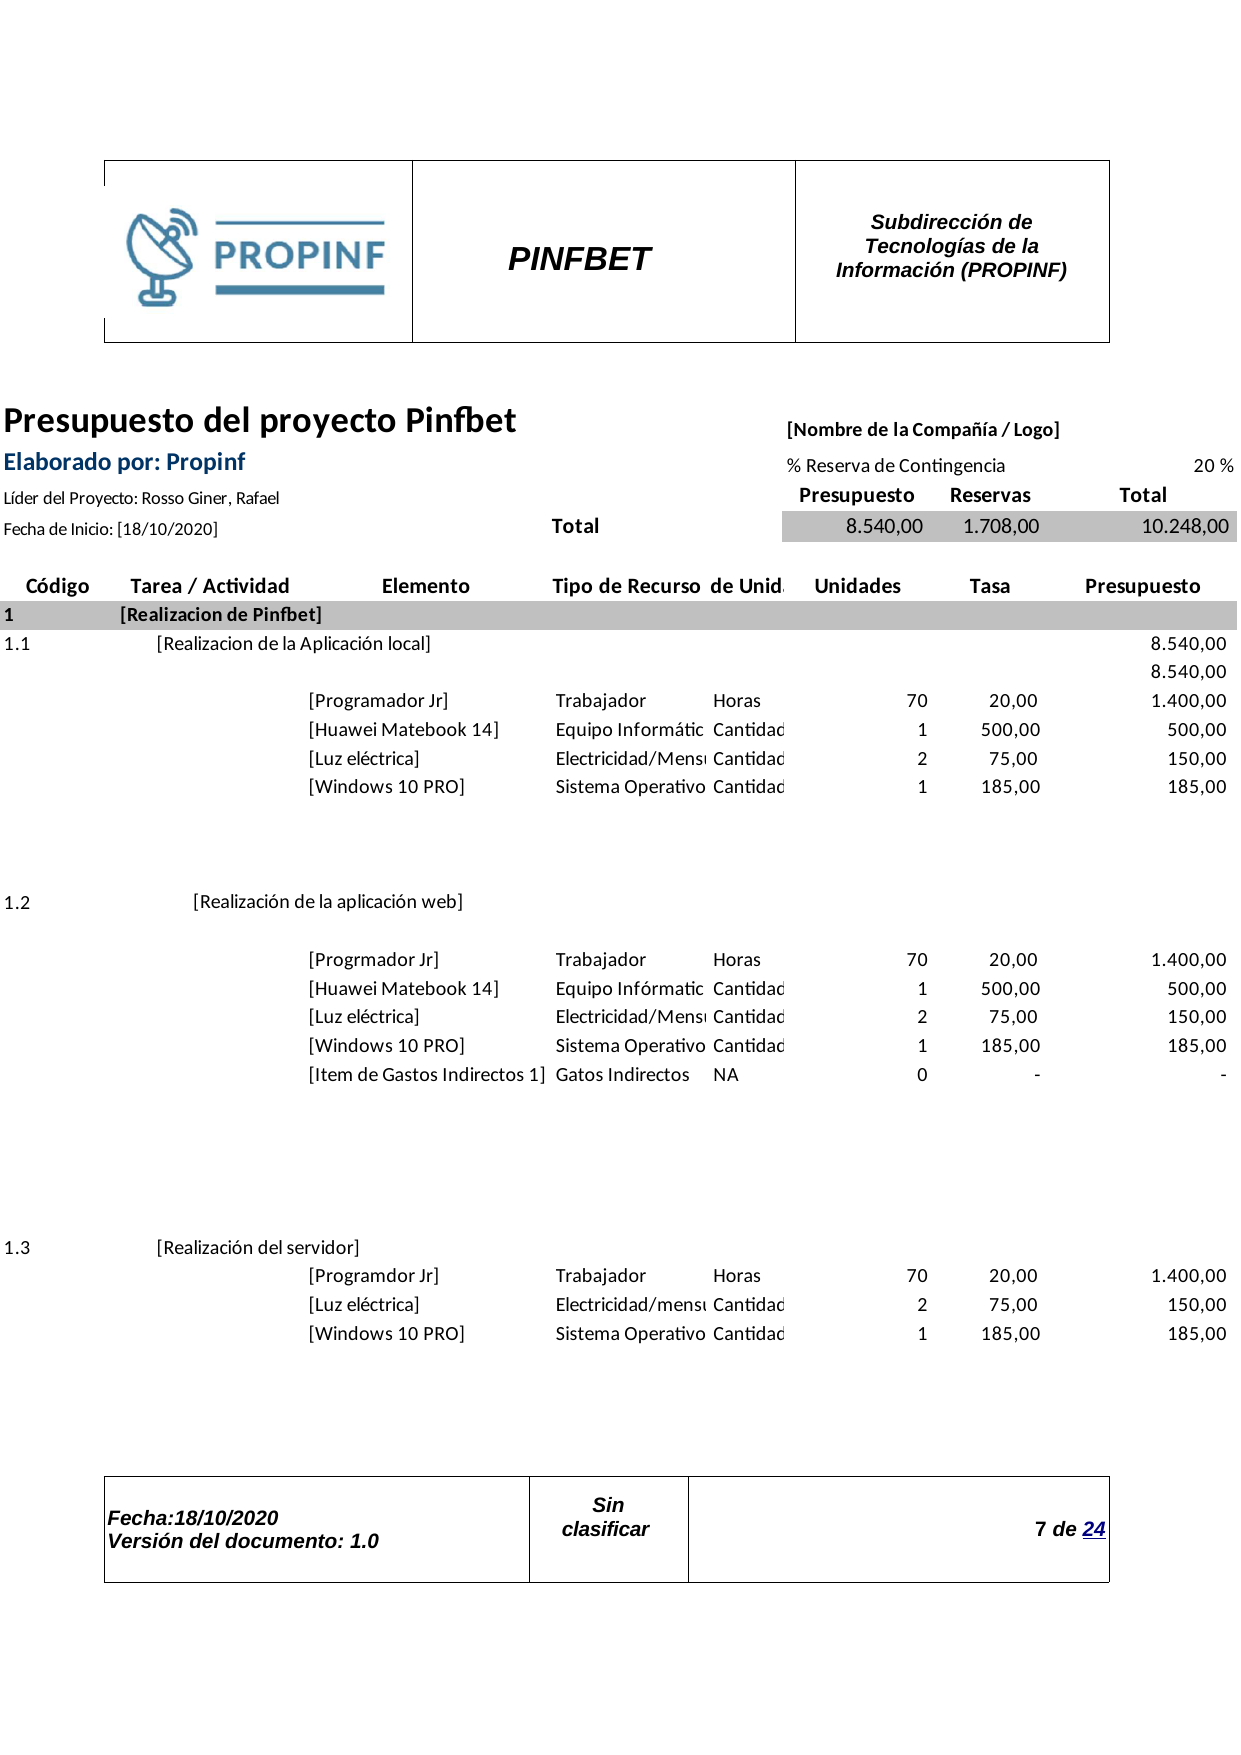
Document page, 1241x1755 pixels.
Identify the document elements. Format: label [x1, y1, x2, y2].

picture [104, 186, 412, 318]
